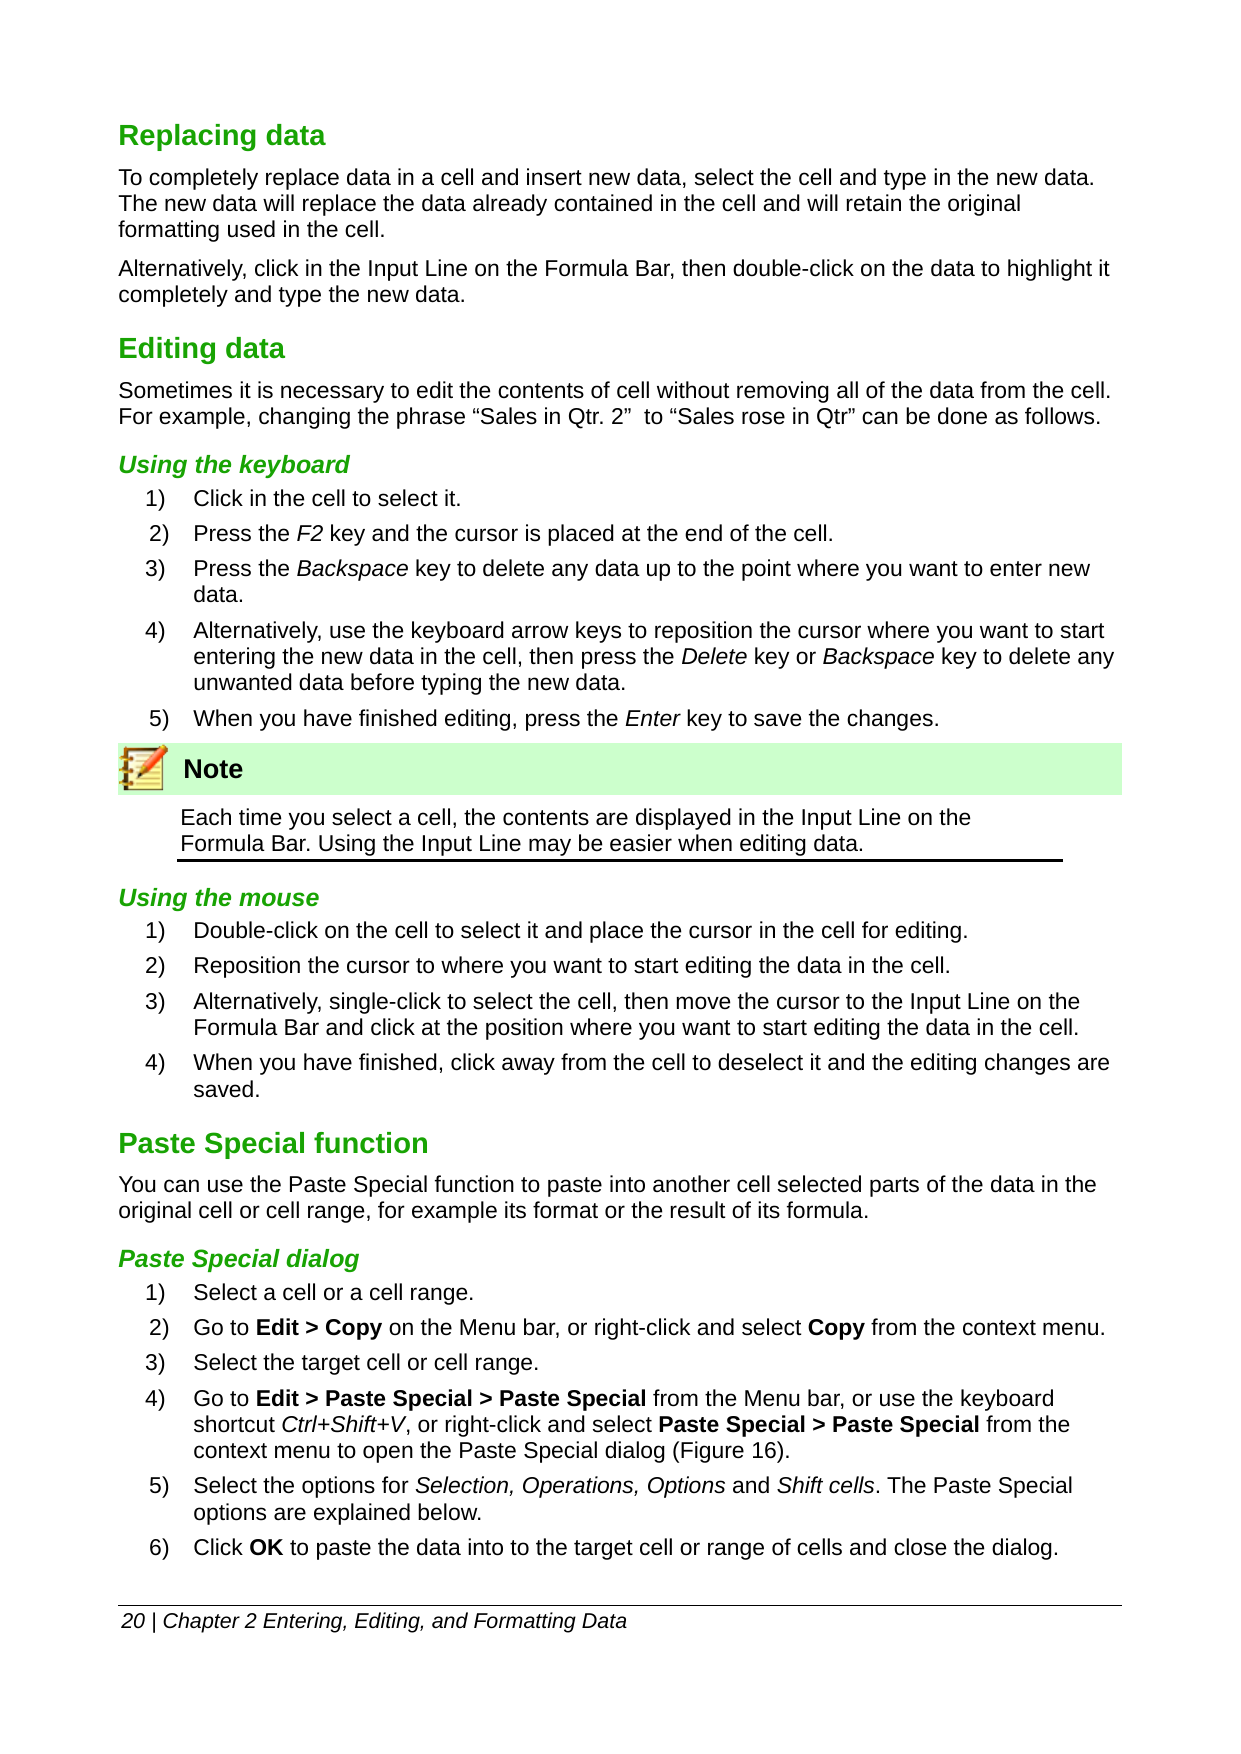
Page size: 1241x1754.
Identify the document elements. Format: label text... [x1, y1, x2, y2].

list Reposition the cursor to where you want to start editing the data in the cell. [165, 952, 1122, 979]
list Go to Edit > Copy on the Menu bar, or right-click and select Copy from the context menu. [169, 1314, 1122, 1341]
list Go to Edit > Paste Special > Paste Special from the Menu bar, or use the keyboard shortcut Ctrl+Shift+V, or right-click and select Paste Special > Paste Special from the context menu to open the Paste Special dialog (Figure 16). [165, 1384, 1122, 1464]
subtitle Using the mouse [118, 883, 1122, 911]
text Each time you select a cell, the contents are displayed in the Input Line on the Formula Bar. Using the Input Line may be easier when editing data. [177, 801, 1063, 859]
list Click in the cell to select it. [165, 485, 1122, 511]
subtitle Replacing data [118, 118, 1122, 152]
text You can use the Paste Special function to paste into another cell selected parts of the data in the original cell or cell range, for example its format or the result of its formula. [118, 1171, 1122, 1224]
text Sometimes it is necessary to edit the contents of cell without removing all of the data from the cell. For example, changing the phrase “Sales in Qtr. 2” to “Sales rose in Qtr” can be done as follows. [118, 377, 1122, 429]
subtitle Paste Special function [118, 1126, 1122, 1159]
list Alternatively, single-click to select the cell, then move the cursor to the Input Line on the Formula Bar and click at the position where you want to start editing the data in the cell. [165, 988, 1122, 1040]
subtitle Using the keyboard [118, 450, 1122, 479]
list Select the options for Selection, Operations, Options and Shift cells. The Paste Special options are explained below. [169, 1472, 1122, 1525]
text Alternatively, click in the Input Line on the Formula Bar, then double-click on the data to highlight it completely and type the new data. [118, 255, 1122, 308]
list Select the target cell or cell range. [165, 1349, 1122, 1376]
list When you have finished, click away from the cell to deselect it and the editing changes are saved. [165, 1049, 1122, 1102]
list Double-click on the cell to select it and place the cursor in the cell for editing. [165, 917, 1122, 944]
subtitle Editing data [118, 331, 1122, 365]
list Press the Backspace key to delete any data up to the point where you want to enter new data. [165, 555, 1122, 608]
list Press the F2 key and the cursor is placed at the end of the cell. [169, 520, 1122, 546]
picture [119, 743, 170, 794]
list Click OK to paste the data into to the target cell or range of cells and close the dialog. [169, 1534, 1122, 1560]
text To completely replace data in a cell and insert new data, select the cell and type in the new data. The new data will replace the data already contained in the cell and will retain the original formatting used in the cell. [118, 163, 1122, 242]
subtitle Paste Special dialog [118, 1244, 1122, 1273]
list When you have finished editing, press the Enter key to save the changes. [169, 704, 1122, 731]
subtitle Note [118, 743, 1122, 795]
list Select a cell or a cell range. [165, 1279, 1122, 1305]
list Alternatively, use the keyboard arrow keys to reposition the cursor where you want to start entering the new data in the cell, then press the Delete key or Backspace key to delete any unwanted data before typing the new data. [165, 617, 1122, 696]
